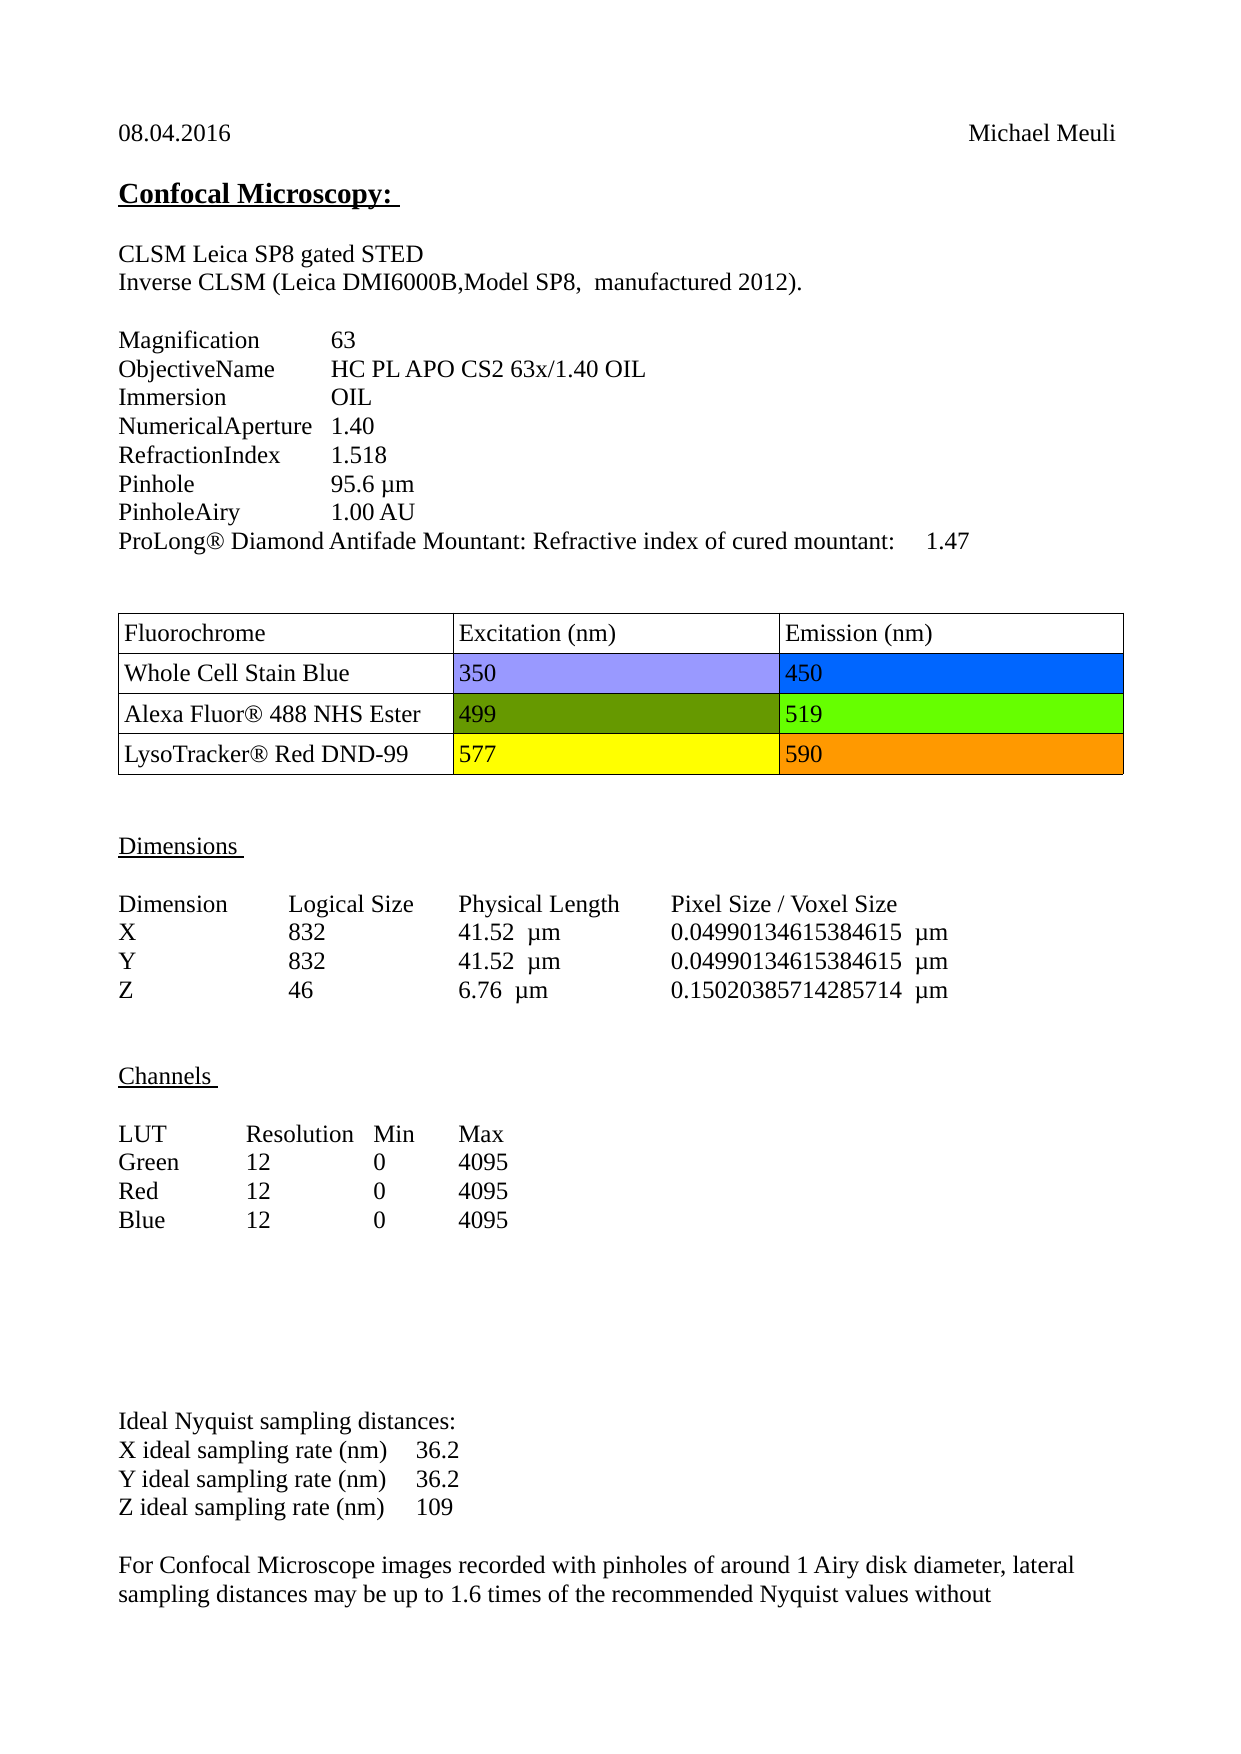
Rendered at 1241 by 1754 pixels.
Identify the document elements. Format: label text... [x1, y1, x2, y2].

text Channels [118, 1061, 1122, 1090]
table_cell Whole Cell Stain Blue [119, 654, 453, 693]
text PinholeAiry 1.00 AU [118, 497, 1122, 526]
table_header Excitation (nm) [454, 614, 779, 653]
text Pinhole 95.6 µm [118, 469, 1122, 497]
text Green 12 0 4095 [118, 1147, 1122, 1176]
text Dimensions [118, 831, 1122, 860]
table_cell 577 [454, 734, 779, 774]
text LUT Resolution Min Max [118, 1119, 1122, 1147]
text Y ideal sampling rate (nm) 36.2 [118, 1464, 1122, 1492]
text Ideal Nyquist sampling distances: [118, 1406, 1122, 1435]
text Magnification 63 [118, 325, 1122, 354]
text Inverse CLSM (Leica DMI6000B,Model SP8, manufactured 2012). [118, 267, 1122, 296]
text X ideal sampling rate (nm) 36.2 [118, 1435, 1122, 1464]
text Confocal Microscopy: [118, 176, 1122, 210]
table_cell 350 [454, 654, 779, 693]
table_cell 499 [454, 694, 779, 733]
text ProLong® Diamond Antifade Mountant: Refractive index of cured mountant: 1.47 [118, 526, 1122, 555]
table_cell 590 [780, 734, 1123, 774]
text Immersion OIL [118, 382, 1122, 411]
table_cell LysoTracker® Red DND-99 [119, 734, 453, 774]
table_header Fluorochrome [119, 614, 453, 653]
table_header Emission (nm) [780, 614, 1123, 653]
text Z 46 6.76 µm 0.15020385714285714 µm [118, 975, 1122, 1004]
text Dimension Logical Size Physical Length Pixel Size / Voxel Size [118, 889, 1122, 917]
table_cell 450 [780, 654, 1123, 693]
text For Confocal Microscope images recorded with pinholes of around 1 Airy disk diameter, lateral sampling distances may be up to 1.6 times of the recommended Nyquist values without [118, 1550, 1122, 1607]
text RefractionIndex 1.518 [118, 440, 1122, 469]
text CLSM Leica SP8 gated STED [118, 239, 1122, 267]
text X 832 41.52 µm 0.04990134615384615 µm [118, 917, 1122, 946]
text Red 12 0 4095 [118, 1176, 1122, 1205]
text Y 832 41.52 µm 0.04990134615384615 µm [118, 946, 1122, 975]
text NumericalAperture 1.40 [118, 411, 1122, 440]
text ObjectiveName HC PL APO CS2 63x/1.40 OIL [118, 354, 1122, 382]
table_cell Alexa Fluor® 488 NHS Ester [119, 694, 453, 733]
text Z ideal sampling rate (nm) 109 [118, 1492, 1122, 1521]
text Blue 12 0 4095 [118, 1205, 1122, 1234]
table_cell 519 [780, 694, 1123, 733]
